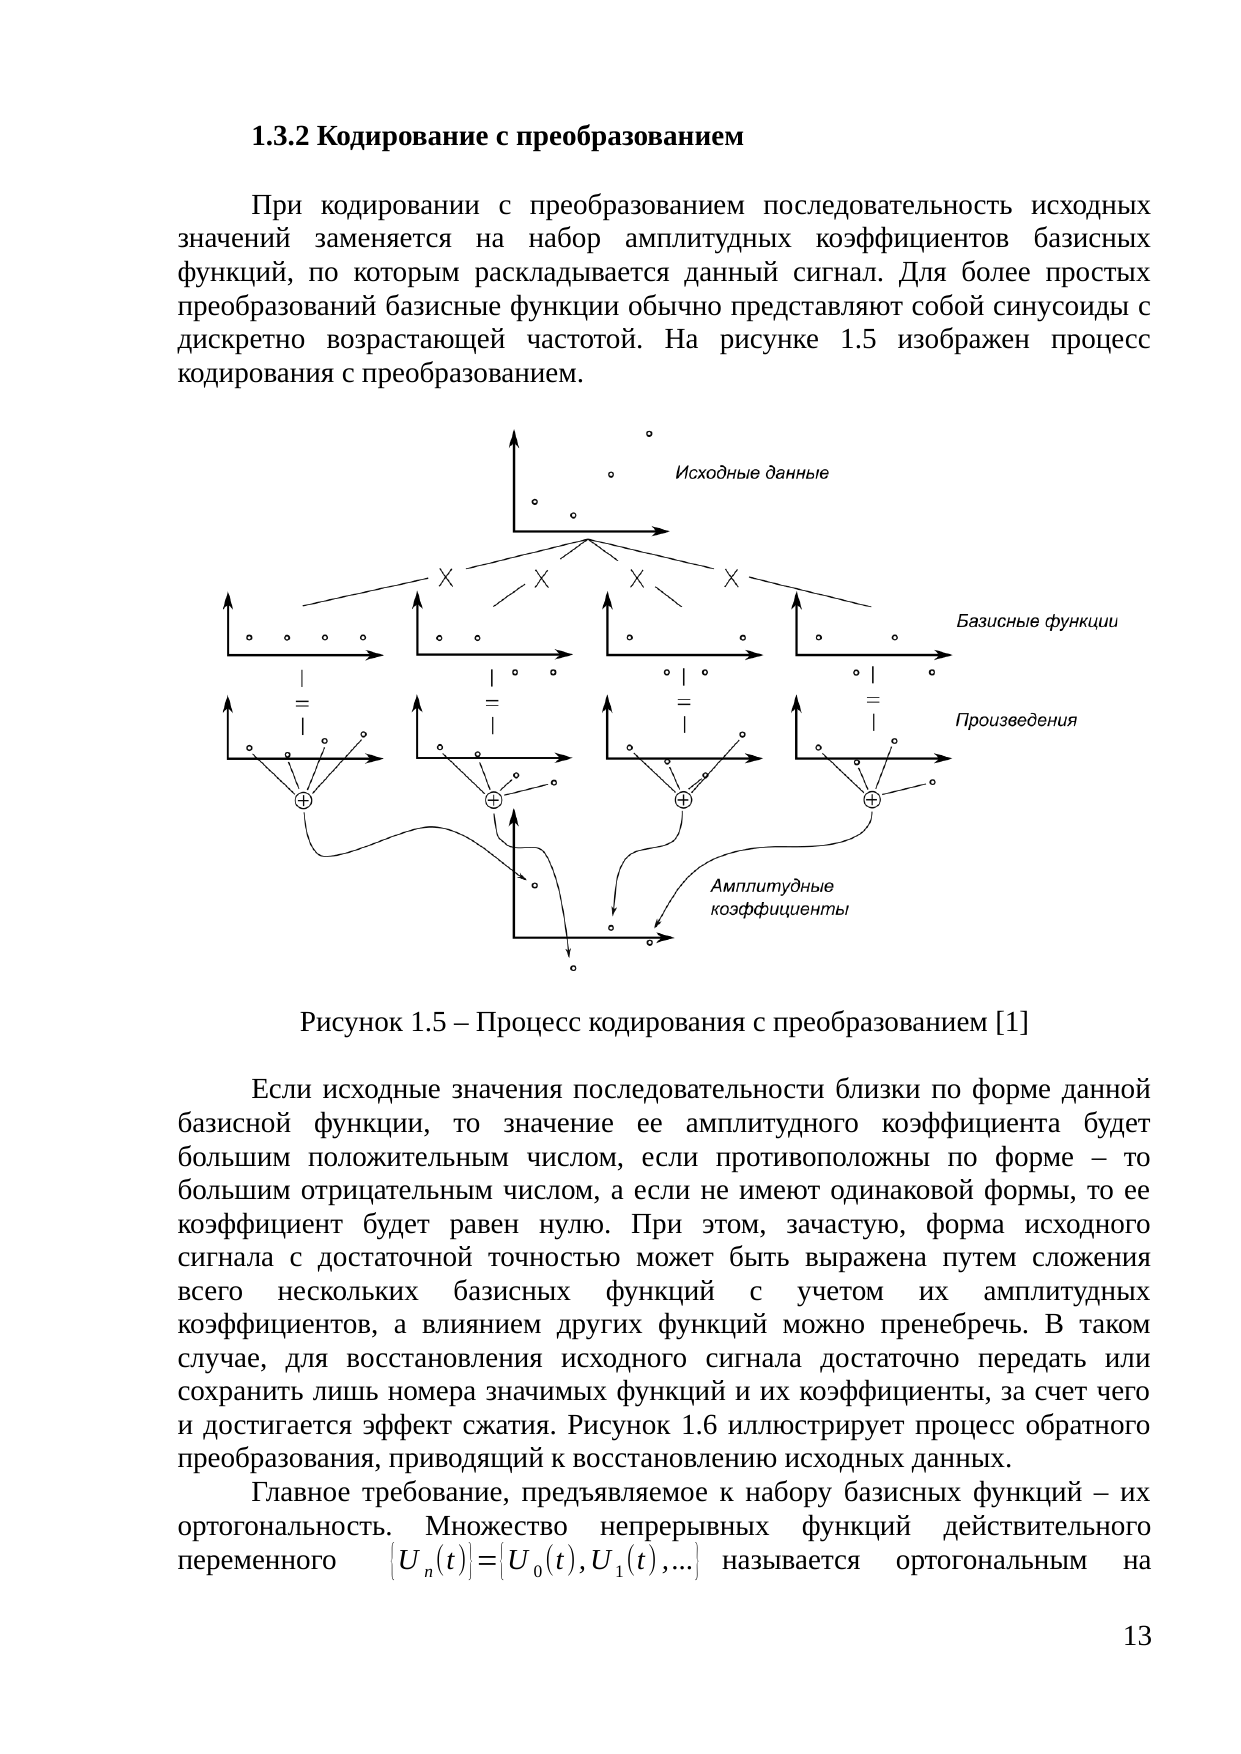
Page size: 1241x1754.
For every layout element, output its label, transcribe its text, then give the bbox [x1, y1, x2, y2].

text Рисунок 1.5 – Процесс кодирования с преобразованием [1] [177, 1004, 1152, 1038]
picture [222, 429, 1118, 971]
text Главное требование, предъявляемое к набору базисных функций – их ортогональность. Множество непрерывных функций действительного переменного называется ортогональным на интервале если [177, 1474, 1152, 1582]
subtitle 1.3.2 Кодирование с преобразованием [251, 118, 1152, 152]
text Если исходные значения последовательности близки по форме данной базисной функции, то значение ее амплитудного коэффициента будет большим положительным числом, если противоположны по форме – то большим отрицательным числом, а если не имеют одинаковой формы, то ее коэффициент будет равен нулю. При этом, зачастую, форма исходного сигнала с достаточной точностью может быть выражена путем сложения всего нескольких базисных функций с учетом их амплитудных коэффициентов, а влиянием других функций можно пренебречь. В таком случае, для восстановления исходного сигнала достаточно передать или сохранить лишь номера значимых функций и их коэффициенты, за счет чего и достигается эффект сжатия. Рисунок 1.6 иллюстрирует процесс обратного преобразования, приводящий к восстановлению исходных данных. [177, 1072, 1152, 1474]
text При кодировании с преобразованием последовательность исходных значений заменяется на набор амплитудных коэффициентов базисных функций, по которым раскладывается данный сигнал. Для более простых преобразований базисные функции обычно представляют собой синусоиды с дискретно возрастающей частотой. На рисунке 1.5 изображен процесс кодирования с преобразованием. [177, 187, 1152, 388]
